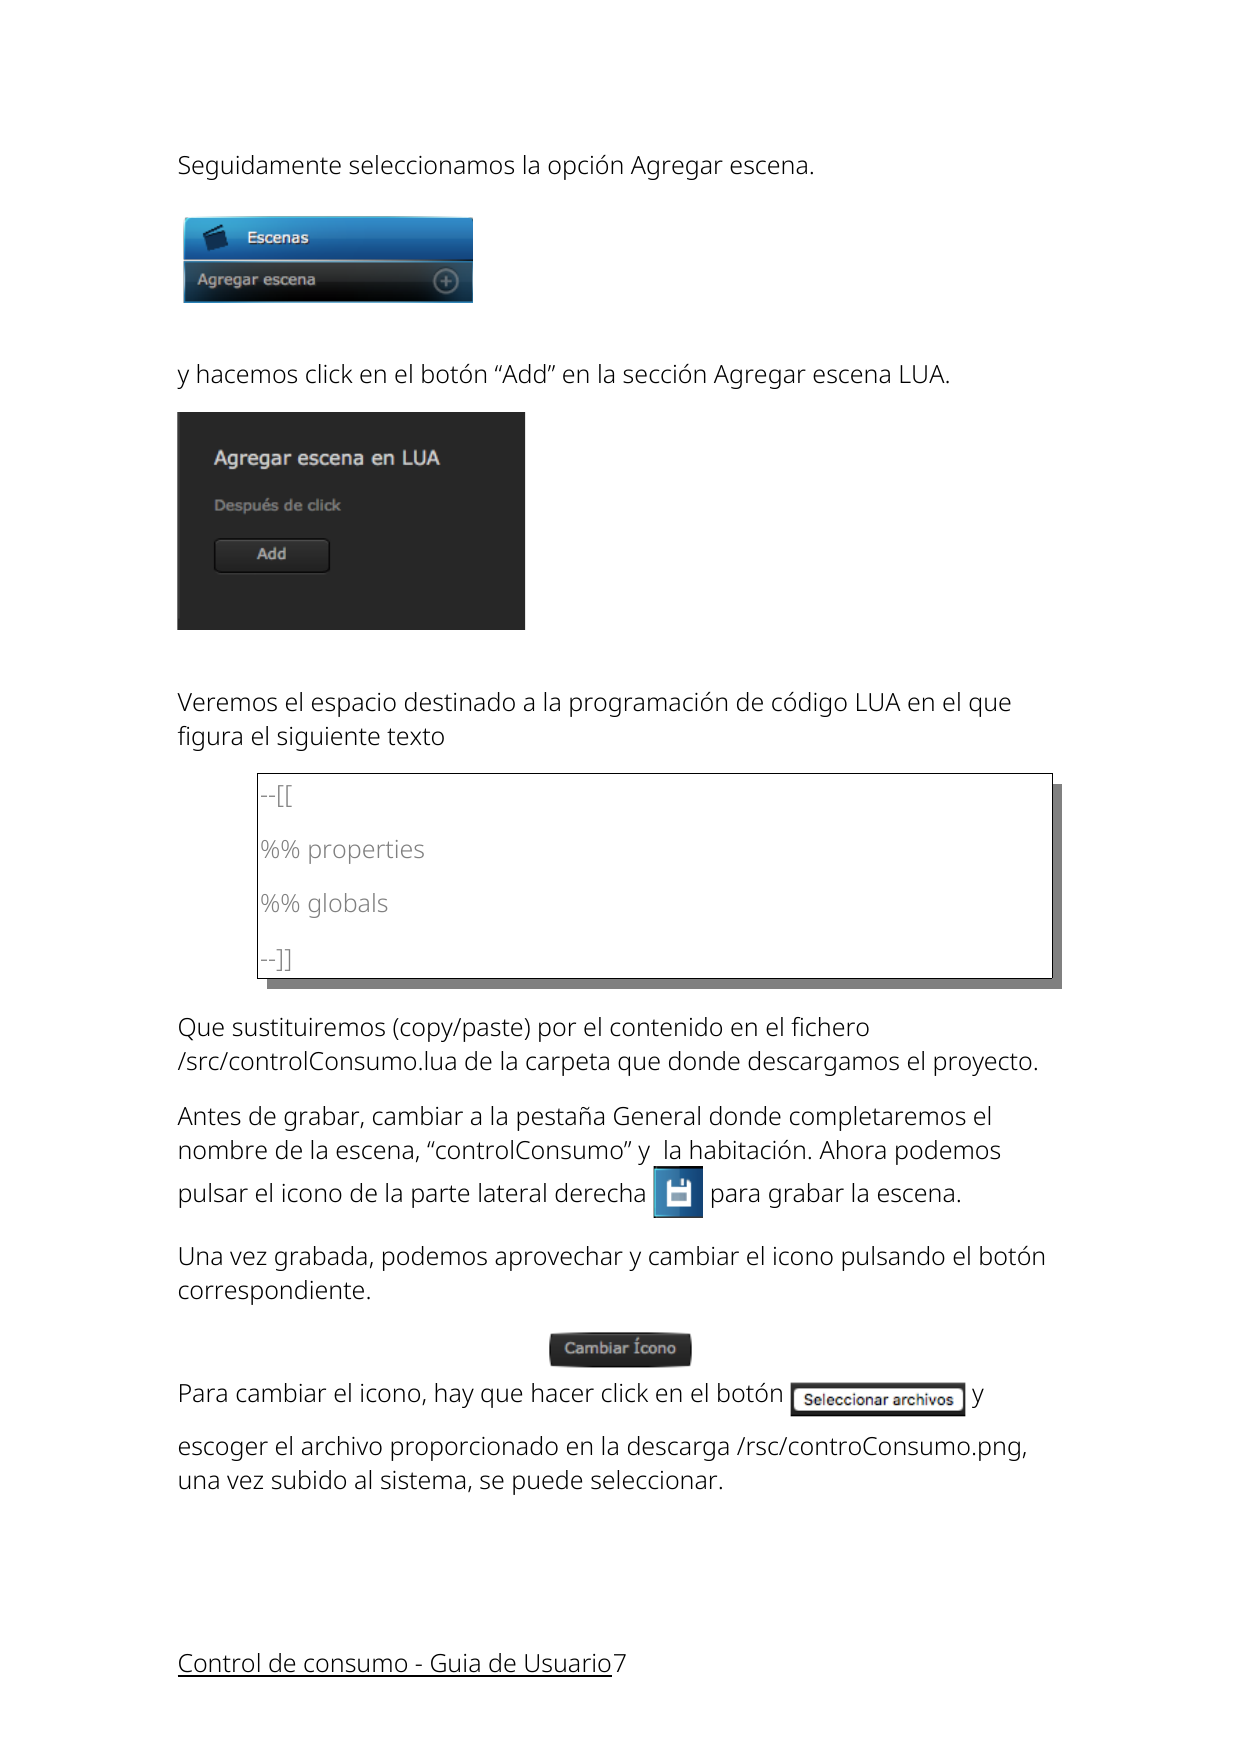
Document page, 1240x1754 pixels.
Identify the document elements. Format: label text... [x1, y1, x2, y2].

text Antes de grabar, cambiar a la pestaña General donde completaremos el nombre de la escena, “controlConsumo” y la habitación. Ahora podemos pulsar el icono de la parte lateral derecha para grabar la escena. [177, 1098, 1062, 1218]
text %% properties [258, 828, 1052, 865]
picture [790, 1376, 966, 1429]
text %% globals [258, 883, 1052, 920]
picture [653, 1166, 703, 1218]
text --]] [258, 938, 1052, 978]
text y hacemos click en el botón “Add” en la sección Agregar escena LUA. [177, 357, 1062, 391]
text Para cambiar el icono, hay que hacer click en el botón y escoger el archivo proporcionado en la descarga /rsc/controConsumo.png, una vez subido al sistema, se puede seleccionar. [177, 1327, 1062, 1497]
text Seguidamente seleccionamos la opción Agregar escena. [177, 148, 1062, 182]
picture [544, 1327, 696, 1376]
picture [177, 211, 473, 303]
text Veremos el espacio destinado a la programación de código LUA en el que figura el siguiente texto [177, 684, 1062, 752]
text --[[ [258, 774, 1052, 810]
text Una vez grabada, podemos aprovechar y cambiar el icono pulsando el botón correspondiente. [177, 1238, 1062, 1307]
picture [177, 412, 526, 630]
text Que sustituiremos (copy/paste) por el contenido en el fichero /src/controlConsumo.lua de la carpeta que donde descargamos el proyecto. [177, 1009, 1062, 1078]
